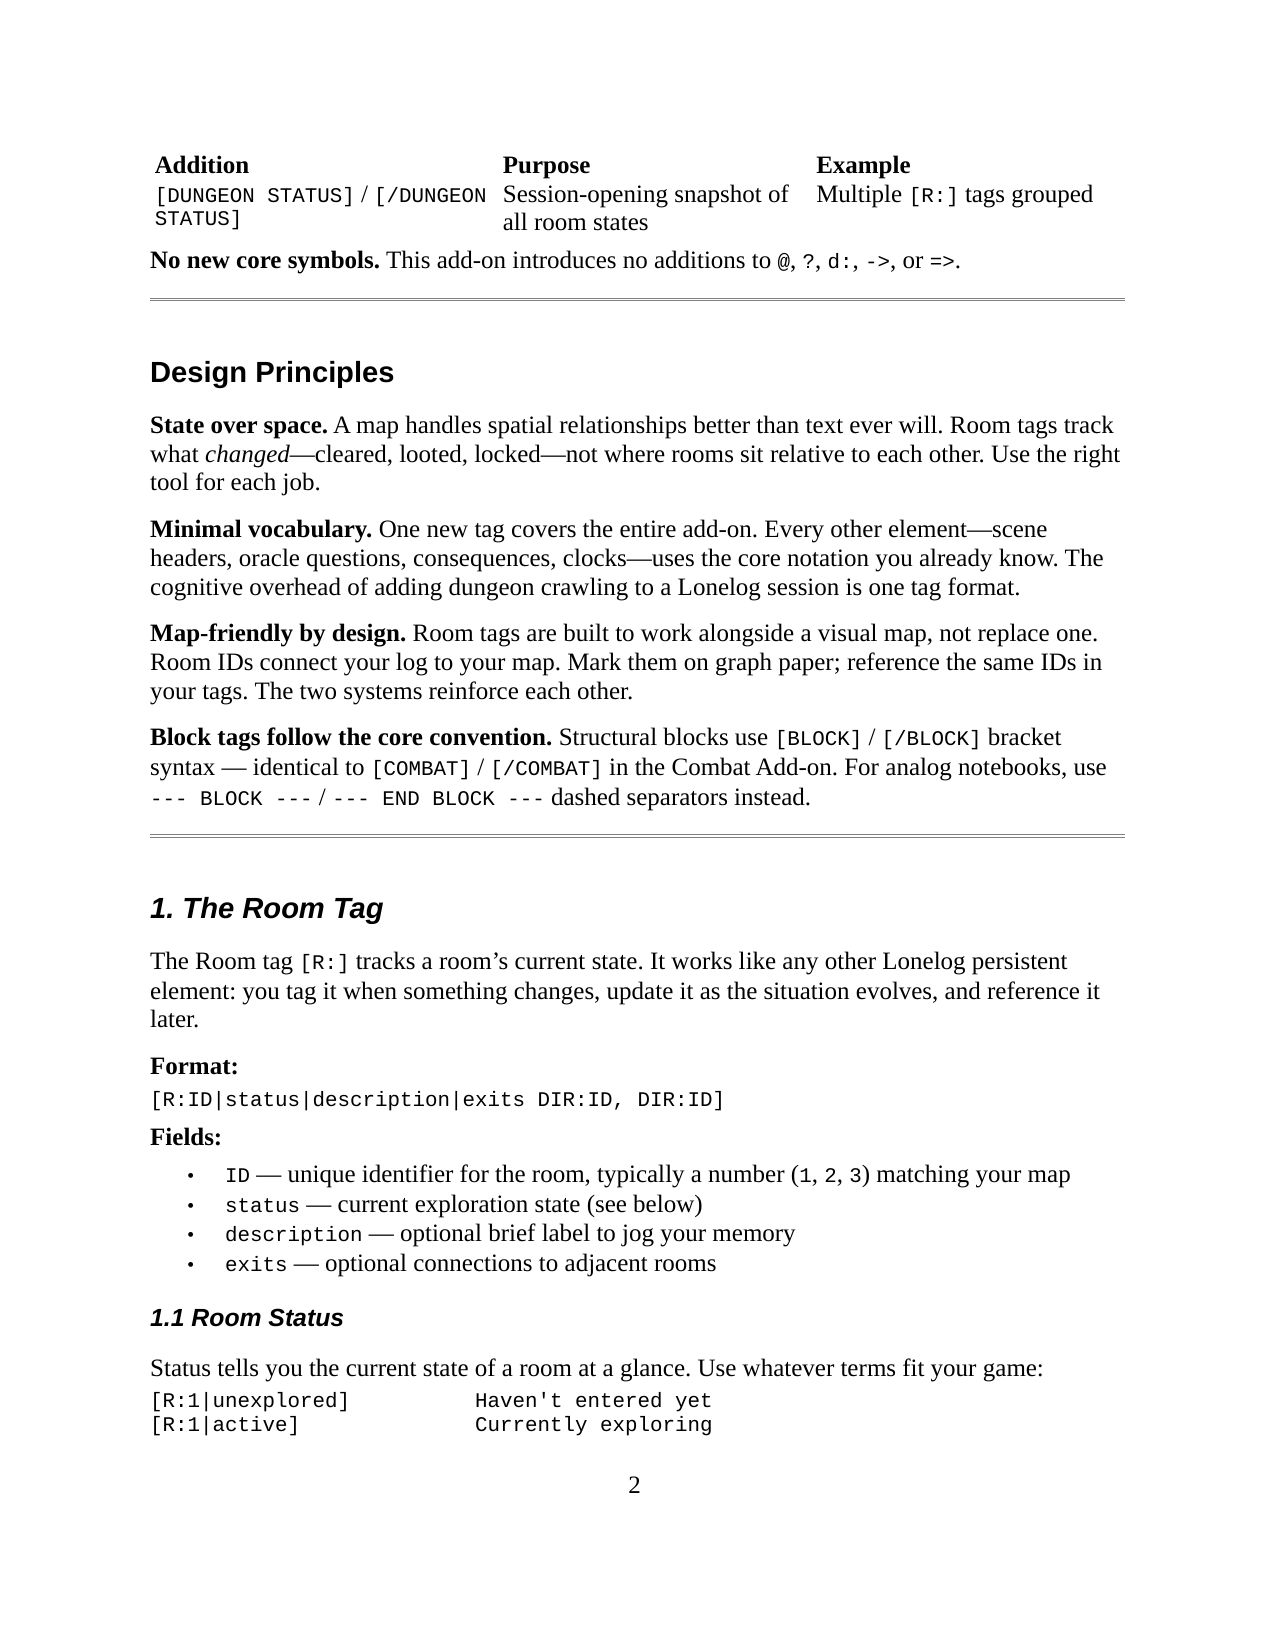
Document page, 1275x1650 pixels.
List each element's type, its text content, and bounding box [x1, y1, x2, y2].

text [R:ID|status|description|exits DIR:ID, DIR:ID] [150, 1089, 1125, 1113]
text Fields: [150, 1122, 1125, 1150]
text [R:1|active] Currently exploring [150, 1414, 1125, 1438]
text Block tags follow the core convention. Structural blocks use [BLOCK] / [/BLOCK] bracket syntax — identical to [COMBAT] / [/COMBAT] in the Combat Add-on. For analog notebooks, use --- BLOCK --- / --- END BLOCK --- dashed separators instead. [150, 722, 1125, 811]
list status — current exploration state (see below) [187, 1189, 1125, 1218]
text The Room tag [R:] tracks a room’s current state. It works like any other Lonelog persistent element: you tag it when something changes, update it as the situation evolves, and reference it later. [150, 946, 1125, 1033]
table_header Addition [150, 150, 498, 179]
text Format: [150, 1051, 1125, 1080]
text Minimal vocabulary. One new tag covers the entire add-on. Every other element—scene headers, oracle questions, consequences, clocks—uses the core notation you already know. The cognitive overhead of adding dungeon crawling to a Lonelog session is one tag format. [150, 514, 1125, 600]
subtitle Design Principles [150, 355, 1125, 388]
text Status tells you the current state of a room at a glance. Use whatever terms fit your game: [150, 1353, 1125, 1381]
subtitle 1. The Room Tag [150, 891, 1125, 925]
table_cell Session-opening snapshot of all room states [498, 179, 812, 236]
list ID — unique identifier for the room, typically a number (1, 2, 3) matching your map [187, 1159, 1125, 1189]
text No new core symbols. This add-on introduces no additions to @, ?, d:, ->, or =>. [150, 245, 1125, 275]
table_header Purpose [498, 150, 812, 179]
text State over space. A map handles spatial relationships better than text ever will. Room tags track what changed—cleared, looted, locked—not where rooms sit relative to each other. Use the right tool for each job. [150, 410, 1125, 496]
table_cell Multiple [R:] tags grouped [812, 179, 1125, 236]
list description — optional brief label to jog your memory [187, 1218, 1125, 1248]
table_cell [DUNGEON STATUS] / [/DUNGEON STATUS] [150, 179, 498, 236]
text [R:1|unexplored] Haven't entered yet [150, 1390, 1125, 1414]
subtitle 1.1 Room Status [150, 1303, 1125, 1331]
table_header Example [812, 150, 1125, 179]
list exits — optional connections to adjacent rooms [187, 1248, 1125, 1278]
text Map-friendly by design. Room tags are built to work alongside a visual map, not replace one. Room IDs connect your log to your map. Mark them on graph paper; reference the same IDs in your tags. The two systems reinforce each other. [150, 618, 1125, 704]
